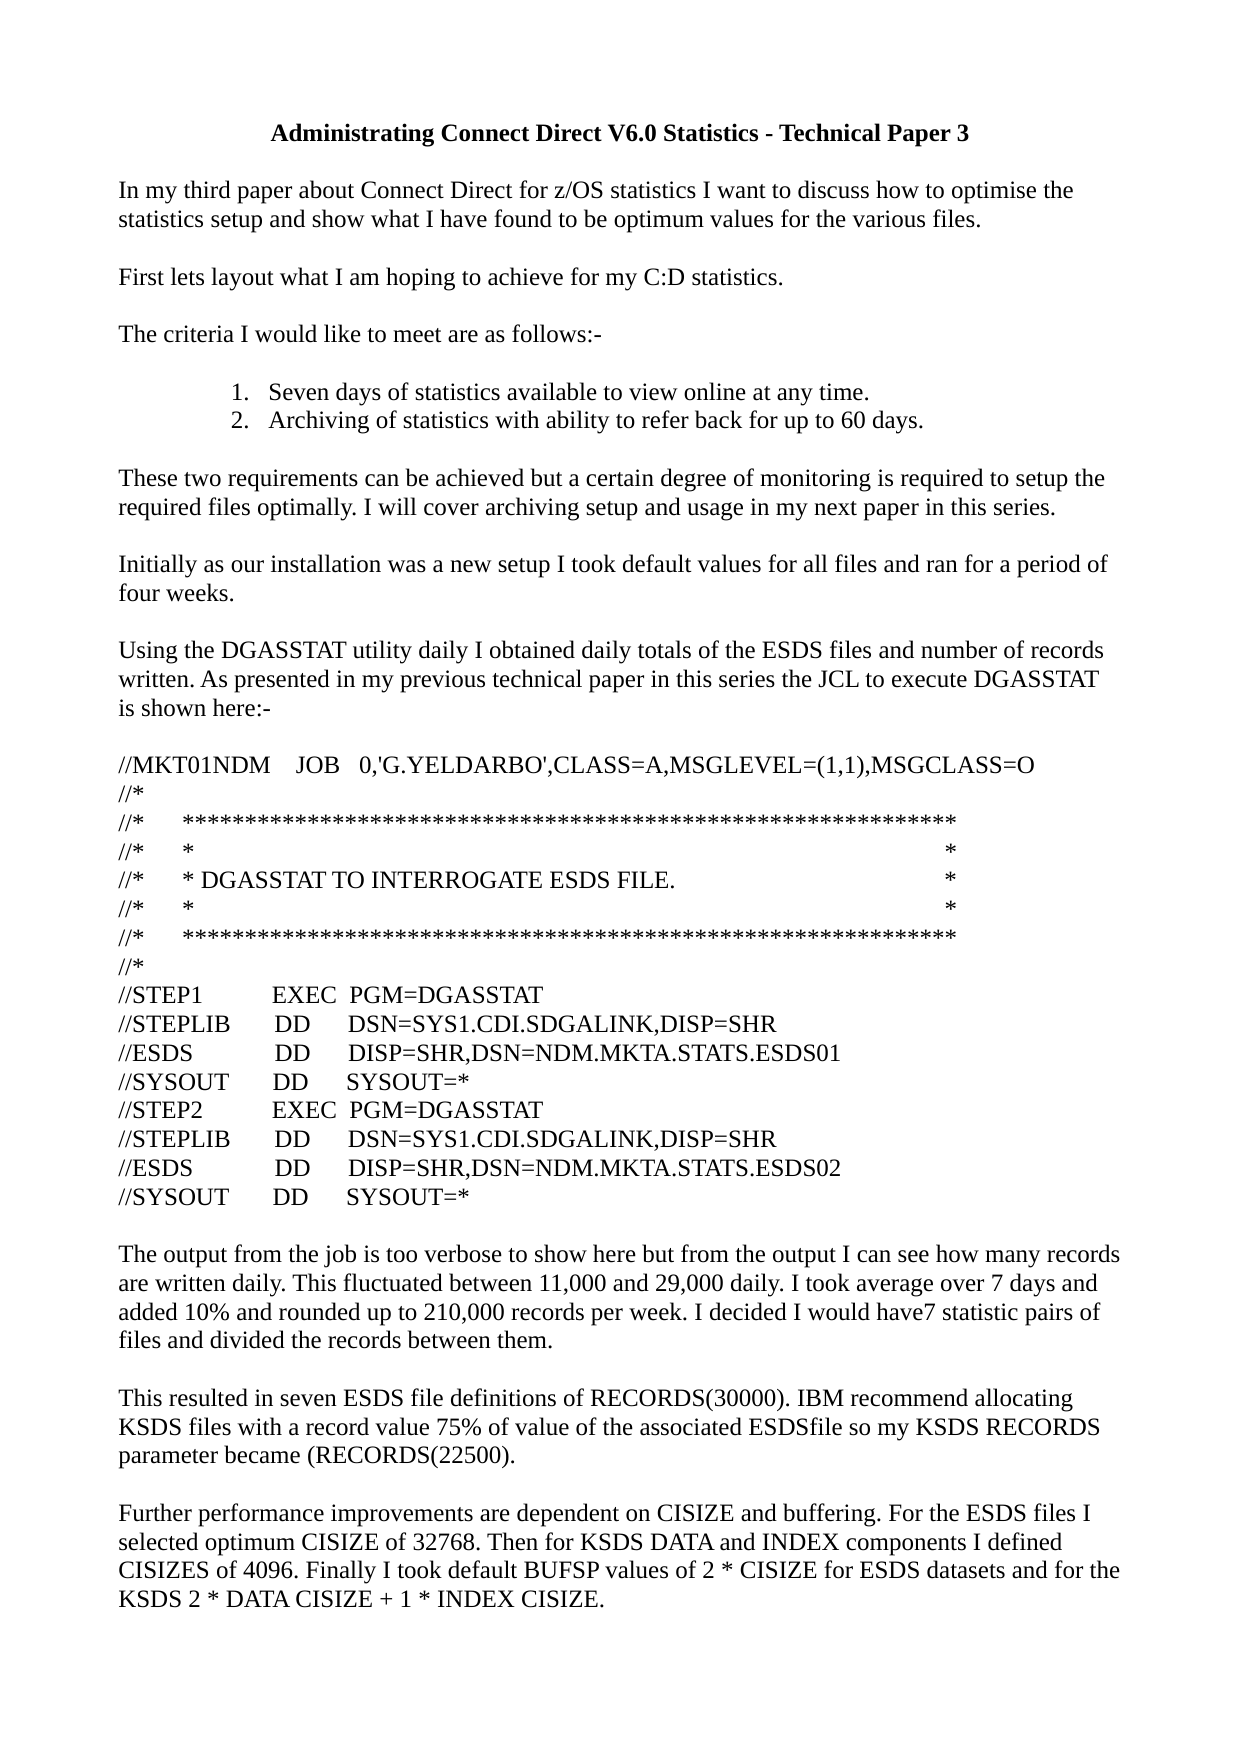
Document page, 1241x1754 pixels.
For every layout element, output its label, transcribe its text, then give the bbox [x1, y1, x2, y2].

text In my third paper about Connect Direct for z/OS statistics I want to discuss how to optimise the statistics setup and show what I have found to be optimum values for the various files. [118, 176, 1122, 233]
list Seven days of statistics available to view online at any time. [231, 377, 1122, 406]
text //STEP1 EXEC PGM=DGASSTAT [118, 981, 1122, 1009]
text //SYSOUT DD SYSOUT=* [118, 1182, 1122, 1211]
text The criteria I would like to meet are as follows:- [118, 319, 1122, 348]
text //MKT01NDM JOB 0,'G.YELDARBO',CLASS=A,MSGLEVEL=(1,1),MSGCLASS=O [118, 751, 1122, 779]
text //* ************************************************************** [118, 923, 1122, 952]
text //SYSOUT DD SYSOUT=* [118, 1067, 1122, 1096]
text This resulted in seven ESDS file definitions of RECORDS(30000). IBM recommend allocating KSDS files with a record value 75% of value of the associated ESDSfile so my KSDS RECORDS parameter became (RECORDS(22500). [118, 1383, 1122, 1469]
text //ESDS DD DISP=SHR,DSN=NDM.MKTA.STATS.ESDS01 [118, 1038, 1122, 1067]
text Initially as our installation was a new setup I took default values for all files and ran for a period of four weeks. [118, 549, 1122, 607]
text First lets layout what I am hoping to achieve for my C:D statistics. [118, 262, 1122, 291]
text //STEPLIB DD DSN=SYS1.CDI.SDGALINK,DISP=SHR [118, 1009, 1122, 1038]
text //* * * [118, 837, 1122, 866]
text Using the DGASSTAT utility daily I obtained daily totals of the ESDS files and number of records written. As presented in my previous technical paper in this series the JCL to execute DGASSTAT is shown here:- [118, 636, 1122, 722]
text //* * DGASSTAT TO INTERROGATE ESDS FILE. * [118, 866, 1122, 894]
text Administrating Connect Direct V6.0 Statistics - Technical Paper 3 [118, 118, 1122, 147]
text //* * * [118, 894, 1122, 923]
text //STEP2 EXEC PGM=DGASSTAT [118, 1096, 1122, 1124]
text //* [118, 952, 1122, 981]
text //ESDS DD DISP=SHR,DSN=NDM.MKTA.STATS.ESDS02 [118, 1153, 1122, 1182]
text //STEPLIB DD DSN=SYS1.CDI.SDGALINK,DISP=SHR [118, 1124, 1122, 1153]
list Archiving of statistics with ability to refer back for up to 60 days. [231, 406, 1122, 434]
text The output from the job is too verbose to show here but from the output I can see how many records are written daily. This fluctuated between 11,000 and 29,000 daily. I took average over 7 days and added 10% and rounded up to 210,000 records per week. I decided I would have7 statistic pairs of files and divided the records between them. [118, 1239, 1122, 1354]
text These two requirements can be achieved but a certain degree of monitoring is required to setup the required files optimally. I will cover archiving setup and usage in my next paper in this series. [118, 463, 1122, 521]
text //* [118, 779, 1122, 808]
text //* ************************************************************** [118, 808, 1122, 837]
text Further performance improvements are dependent on CISIZE and buffering. For the ESDS files I selected optimum CISIZE of 32768. Then for KSDS DATA and INDEX components I defined CISIZES of 4096. Finally I took default BUFSP values of 2 * CISIZE for ESDS datasets and for the KSDS 2 * DATA CISIZE + 1 * INDEX CISIZE. [118, 1498, 1122, 1613]
